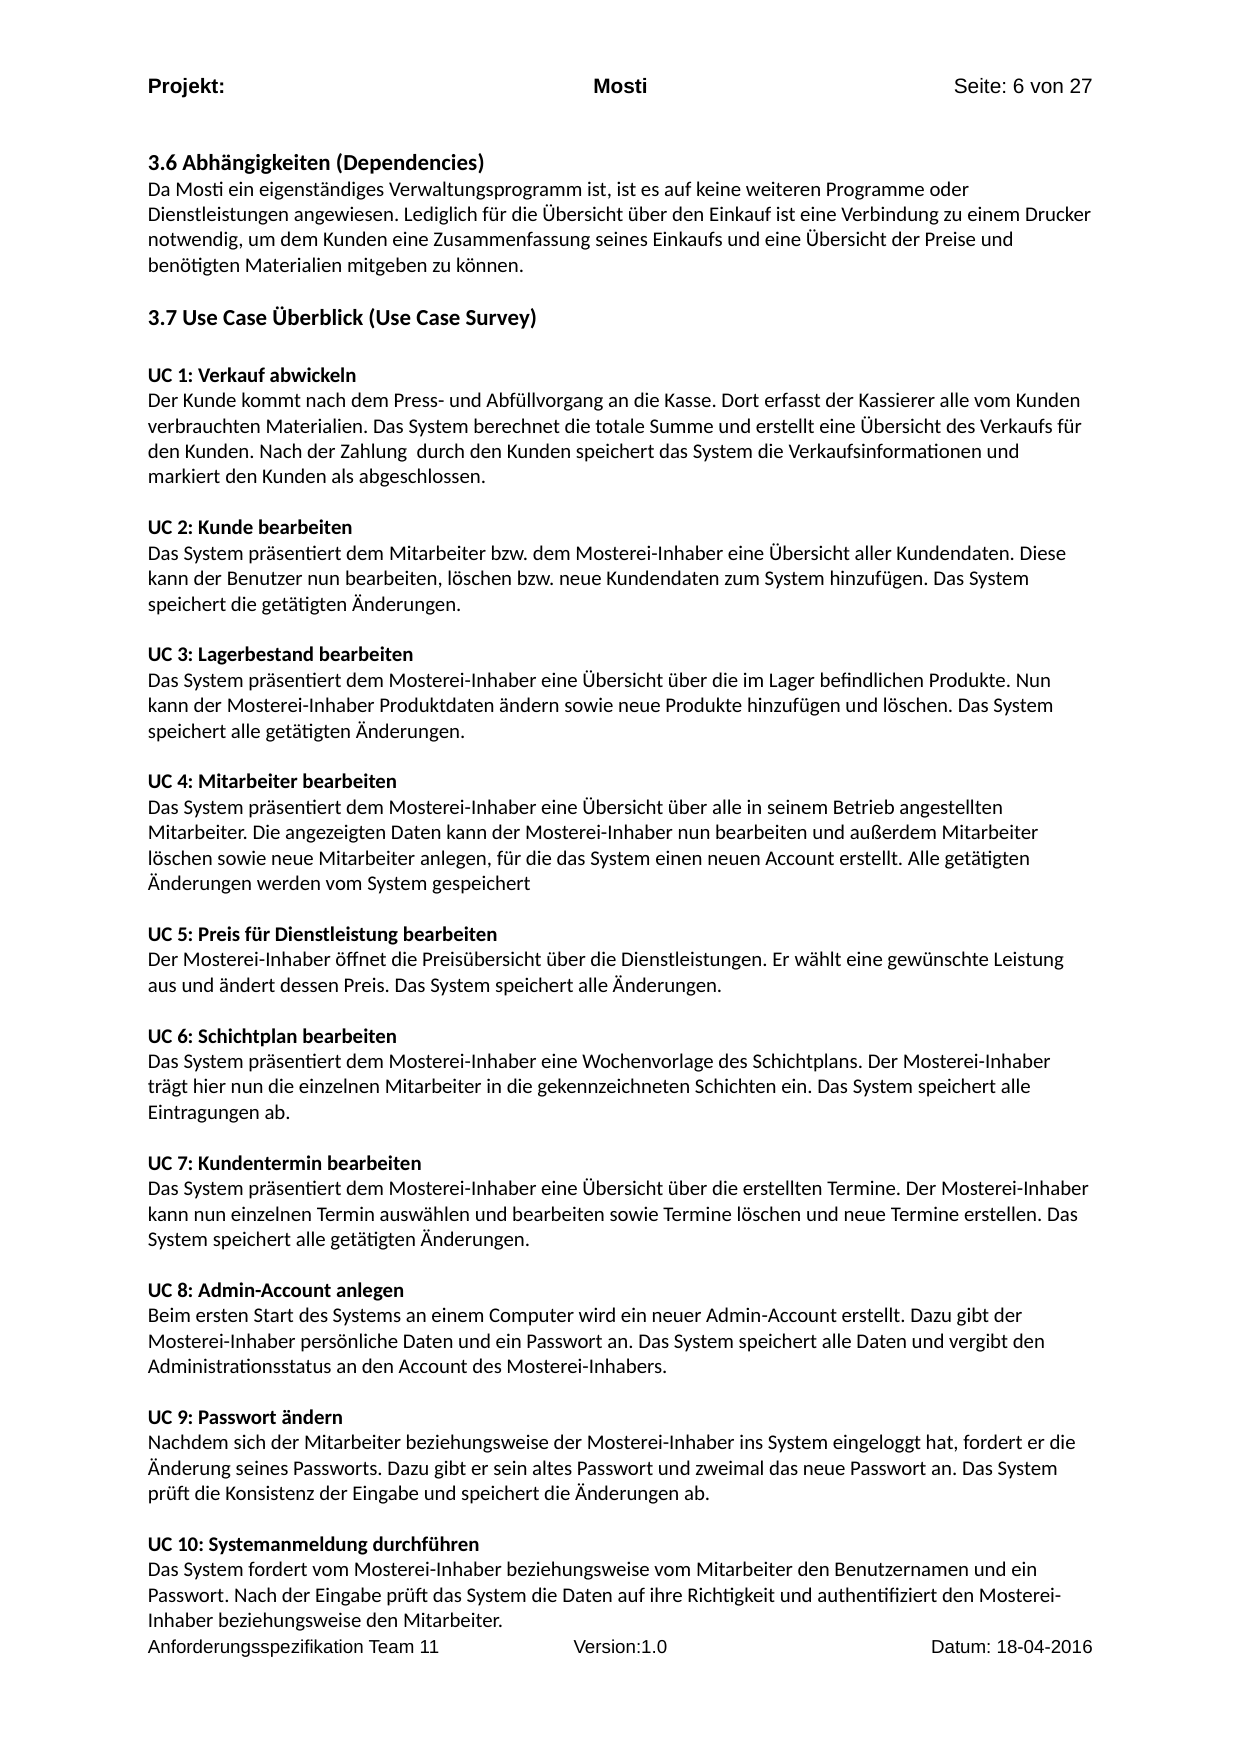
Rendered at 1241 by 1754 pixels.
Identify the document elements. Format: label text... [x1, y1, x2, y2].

text UC 3: Lagerbestand bearbeiten [148, 642, 1092, 667]
text Das System präsentiert dem Mosterei-Inhaber eine Übersicht über die im Lager befindlichen Produkte. Nun kann der Mosterei-Inhaber Produktdaten ändern sowie neue Produkte hinzufügen und löschen. Das System speichert alle getätigten Änderungen. [148, 667, 1092, 743]
text UC 4: Mitarbeiter bearbeiten [148, 769, 1092, 794]
text Das System fordert vom Mosterei-Inhaber beziehungsweise vom Mitarbeiter den Benutzernamen und ein Passwort. Nach der Eingabe prüft das System die Daten auf ihre Richtigkeit und authentifiziert den Mosterei-Inhaber beziehungsweise den Mitarbeiter. [148, 1557, 1092, 1633]
text UC 8: Admin-Account anlegen [148, 1277, 1092, 1302]
text Das System präsentiert dem Mosterei-Inhaber eine Übersicht über die erstellten Termine. Der Mosterei-Inhaber kann nun einzelnen Termin auswählen und bearbeiten sowie Termine löschen und neue Termine erstellen. Das System speichert alle getätigten Änderungen. [148, 1175, 1092, 1252]
text Nachdem sich der Mitarbeiter beziehungsweise der Mosterei-Inhaber ins System eingeloggt hat, fordert er die Änderung seines Passworts. Dazu gibt er sein altes Passwort und zweimal das neue Passwort an. Das System prüft die Konsistenz der Eingabe und speichert die Änderungen ab. [148, 1429, 1092, 1506]
text Der Mosterei-Inhaber öffnet die Preisübersicht über die Dienstleistungen. Er wählt eine gewünschte Leistung aus und ändert dessen Preis. Das System speichert alle Änderungen. [148, 947, 1092, 997]
text UC 6: Schichtplan bearbeiten [148, 1023, 1092, 1048]
text Das System präsentiert dem Mosterei-Inhaber eine Übersicht über alle in seinem Betrieb angestellten Mitarbeiter. Die angezeigten Daten kann der Mosterei-Inhaber nun bearbeiten und außerdem Mitarbeiter löschen sowie neue Mitarbeiter anlegen, für die das System einen neuen Account erstellt. Alle getätigten Änderungen werden vom System gespeichert [148, 794, 1092, 896]
text Das System präsentiert dem Mitarbeiter bzw. dem Mosterei-Inhaber eine Übersicht aller Kundendaten. Diese kann der Benutzer nun bearbeiten, löschen bzw. neue Kundendaten zum System hinzufügen. Das System speichert die getätigten Änderungen. [148, 540, 1092, 616]
text UC 5: Preis für Dienstleistung bearbeiten [148, 921, 1092, 947]
text UC 7: Kundentermin bearbeiten [148, 1150, 1092, 1175]
text UC 9: Passwort ändern [148, 1404, 1092, 1429]
text UC 2: Kunde bearbeiten [148, 514, 1092, 540]
text Das System präsentiert dem Mosterei-Inhaber eine Wochenvorlage des Schichtplans. Der Mosterei-Inhaber trägt hier nun die einzelnen Mitarbeiter in die gekennzeichneten Schichten ein. Das System speichert alle Eintragungen ab. [148, 1048, 1092, 1124]
text Da Mosti ein eigenständiges Verwaltungsprogramm ist, ist es auf keine weiteren Programme oder Dienstleistungen angewiesen. Lediglich für die Übersicht über den Einkauf ist eine Verbindung zu einem Drucker notwendig, um dem Kunden eine Zusammenfassung seines Einkaufs und eine Übersicht der Preise und benötigten Materialien mitgeben zu können. [148, 176, 1092, 277]
text UC 10: Systemanmeldung durchführen [148, 1531, 1092, 1557]
text Der Kunde kommt nach dem Press- und Abfüllvorgang an die Kasse. Dort erfasst der Kassierer alle vom Kunden verbrauchten Materialien. Das System berechnet die totale Summe und erstellt eine Übersicht des Verkaufs für den Kunden. Nach der Zahlung durch den Kunden speichert das System die Verkaufsinformationen und markiert den Kunden als abgeschlossen. [148, 387, 1092, 489]
text Beim ersten Start des Systems an einem Computer wird ein neuer Admin-Account erstellt. Dazu gibt der Mosterei-Inhaber persönliche Daten und ein Passwort an. Das System speichert alle Daten und vergibt den Administrationsstatus an den Account des Mosterei-Inhabers. [148, 1302, 1092, 1379]
text UC 1: Verkauf abwickeln [148, 362, 1092, 387]
text 3.6 Abhängigkeiten (Dependencies) [148, 148, 1092, 176]
subtitle 3.7 Use Case Überblick (Use Case Survey) [148, 303, 1092, 331]
